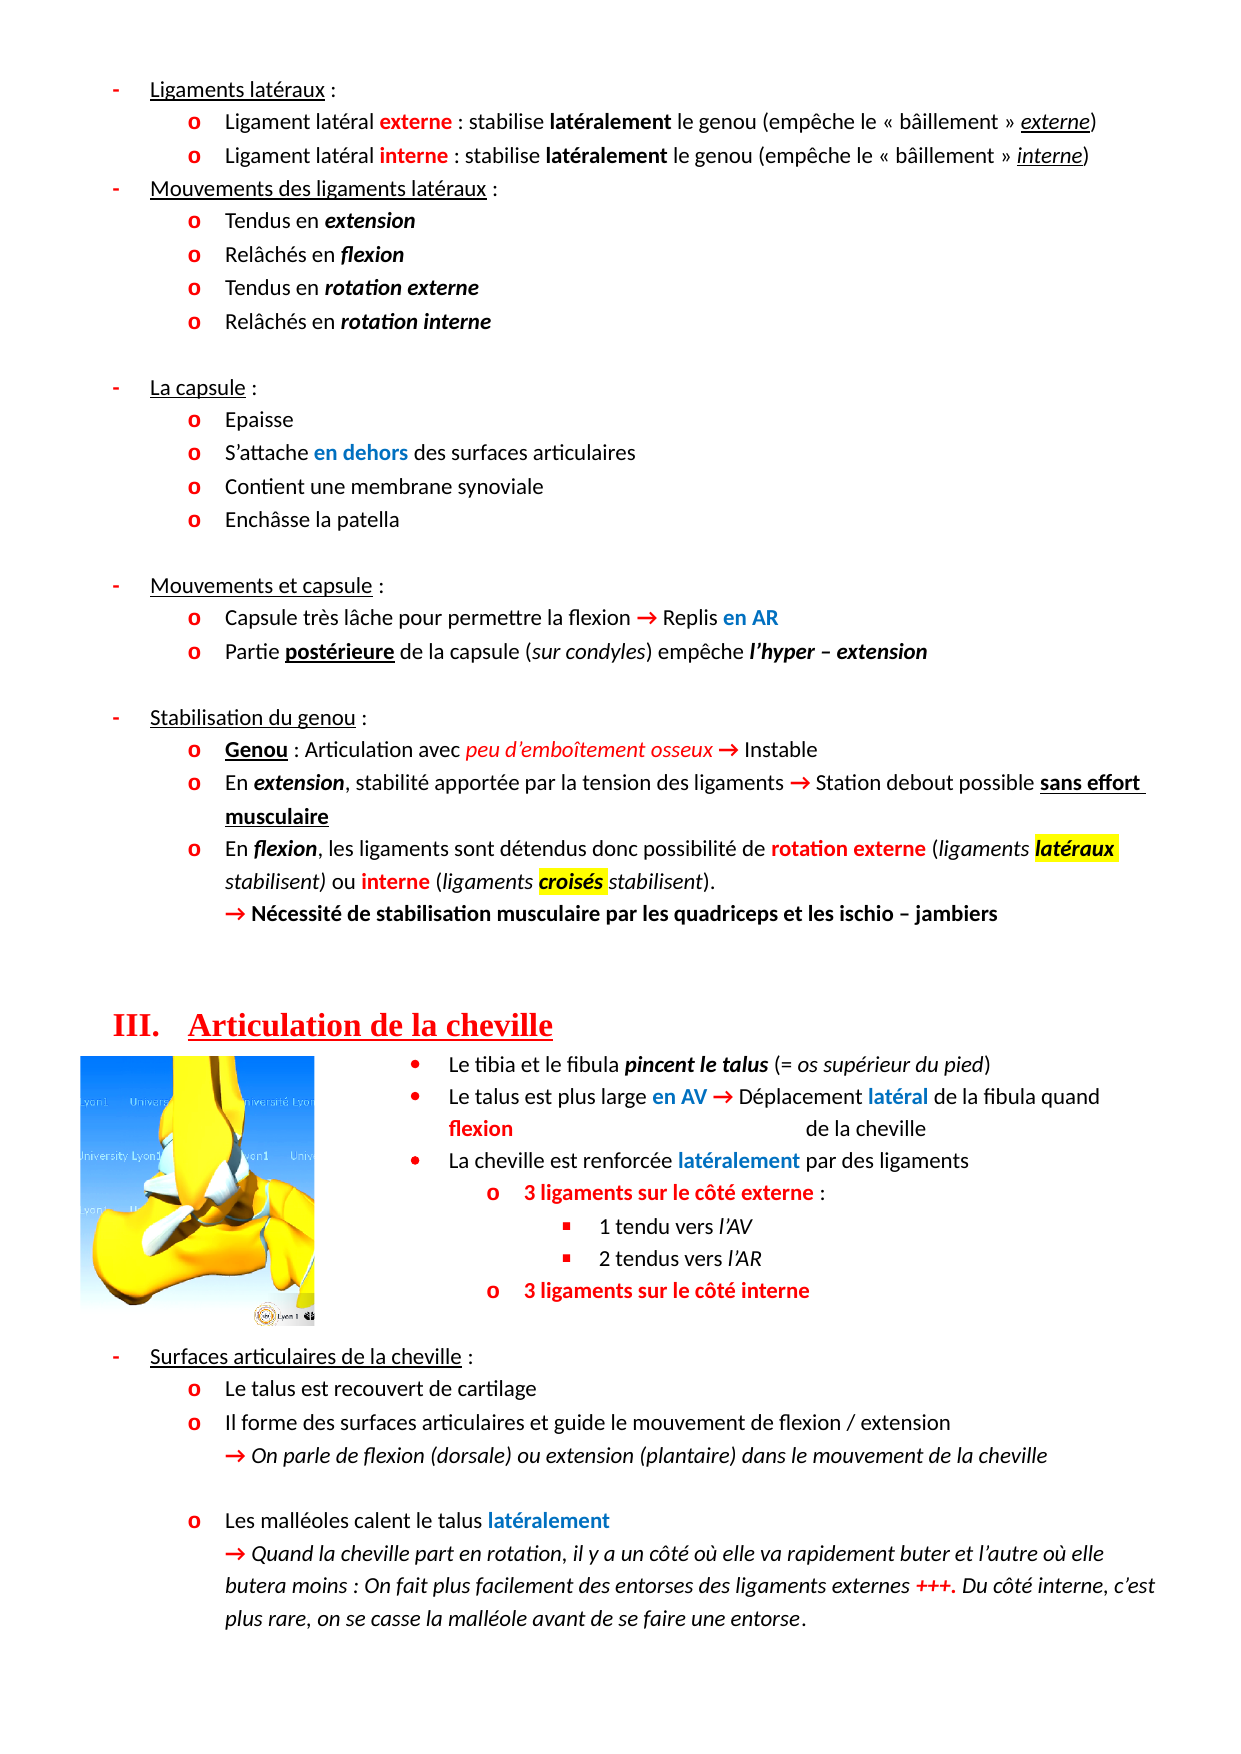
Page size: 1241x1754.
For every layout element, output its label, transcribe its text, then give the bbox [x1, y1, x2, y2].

list → On parle de flexion (dorsale) ou extension (plantaire) dans le mouvement de la cheville [225, 1441, 1165, 1502]
list Le talus est recouvert de cartilage [187, 1374, 1165, 1403]
list Ligaments latéraux : [112, 75, 1165, 103]
list Tendus en extension [187, 206, 1165, 236]
list En flexion, les ligaments sont détendus donc possibilité de rotation externe (ligaments latéraux stabilisent) ou interne (ligaments croisés stabilisent). [187, 834, 1165, 895]
picture [89, 1056, 318, 1329]
list S’attache en dehors des surfaces articulaires [187, 438, 1165, 468]
list → Quand la cheville part en rotation, il y a un côté où elle va rapidement buter et l’autre où elle butera moins : On fait plus facilement des entorses des ligaments externes +++. Du côté interne, c’est plus rare, on se casse la malléole avant de se faire une entorse. [225, 1539, 1165, 1632]
list Partie postérieure de la capsule (sur condyles) empêche l’hyper – extension [187, 637, 1165, 666]
list La cheville est renforcée latéralement par des ligaments [318, 1146, 1165, 1174]
list Ligament latéral externe : stabilise latéralement le genou (empêche le « bâillement » externe) [187, 107, 1165, 136]
list Relâchés en rotation interne [187, 307, 1165, 336]
list → Nécessité de stabilisation musculaire par les quadriceps et les ischio – jambiers [225, 899, 1165, 928]
list En extension, stabilité apportée par la tension des ligaments → Station debout possible sans effort musculaire [187, 768, 1165, 830]
list Genou : Articulation avec peu d’emboîtement osseux → Instable [187, 735, 1165, 764]
list Le tibia et le fibula pincent le talus (= os supérieur du pied) [112, 1050, 1165, 1078]
list Enchâsse la patella [187, 506, 1165, 535]
list Epaisse [187, 405, 1165, 434]
list Articulation de la cheville [112, 1006, 1165, 1044]
list Mouvements des ligaments latéraux : [112, 174, 1165, 202]
list 3 ligaments sur le côté interne [318, 1276, 1165, 1306]
list 1 tendu vers l’AV [318, 1212, 1165, 1240]
list Surfaces articulaires de la cheville : [112, 1342, 1165, 1370]
list Ligament latéral interne : stabilise latéralement le genou (empêche le « bâillement » interne) [187, 141, 1165, 170]
list Le talus est plus large en AV → Déplacement latéral de la fibula quand flexion de la cheville [318, 1082, 1165, 1142]
list Capsule très lâche pour permettre la flexion → Replis en AR [187, 603, 1165, 633]
list 2 tendus vers l’AR [318, 1244, 1165, 1272]
list Mouvements et capsule : [112, 571, 1165, 599]
list Il forme des surfaces articulaires et guide le mouvement de flexion / extension [187, 1408, 1165, 1437]
list La capsule : [112, 373, 1165, 401]
list Les malléoles calent le talus latéralement [187, 1506, 1165, 1535]
list Relâchés en flexion [187, 240, 1165, 269]
list Stabilisation du genou : [112, 703, 1165, 731]
list Tendus en rotation externe [187, 273, 1165, 303]
list Contient une membrane synoviale [187, 472, 1165, 501]
list 3 ligaments sur le côté externe : [318, 1178, 1165, 1208]
